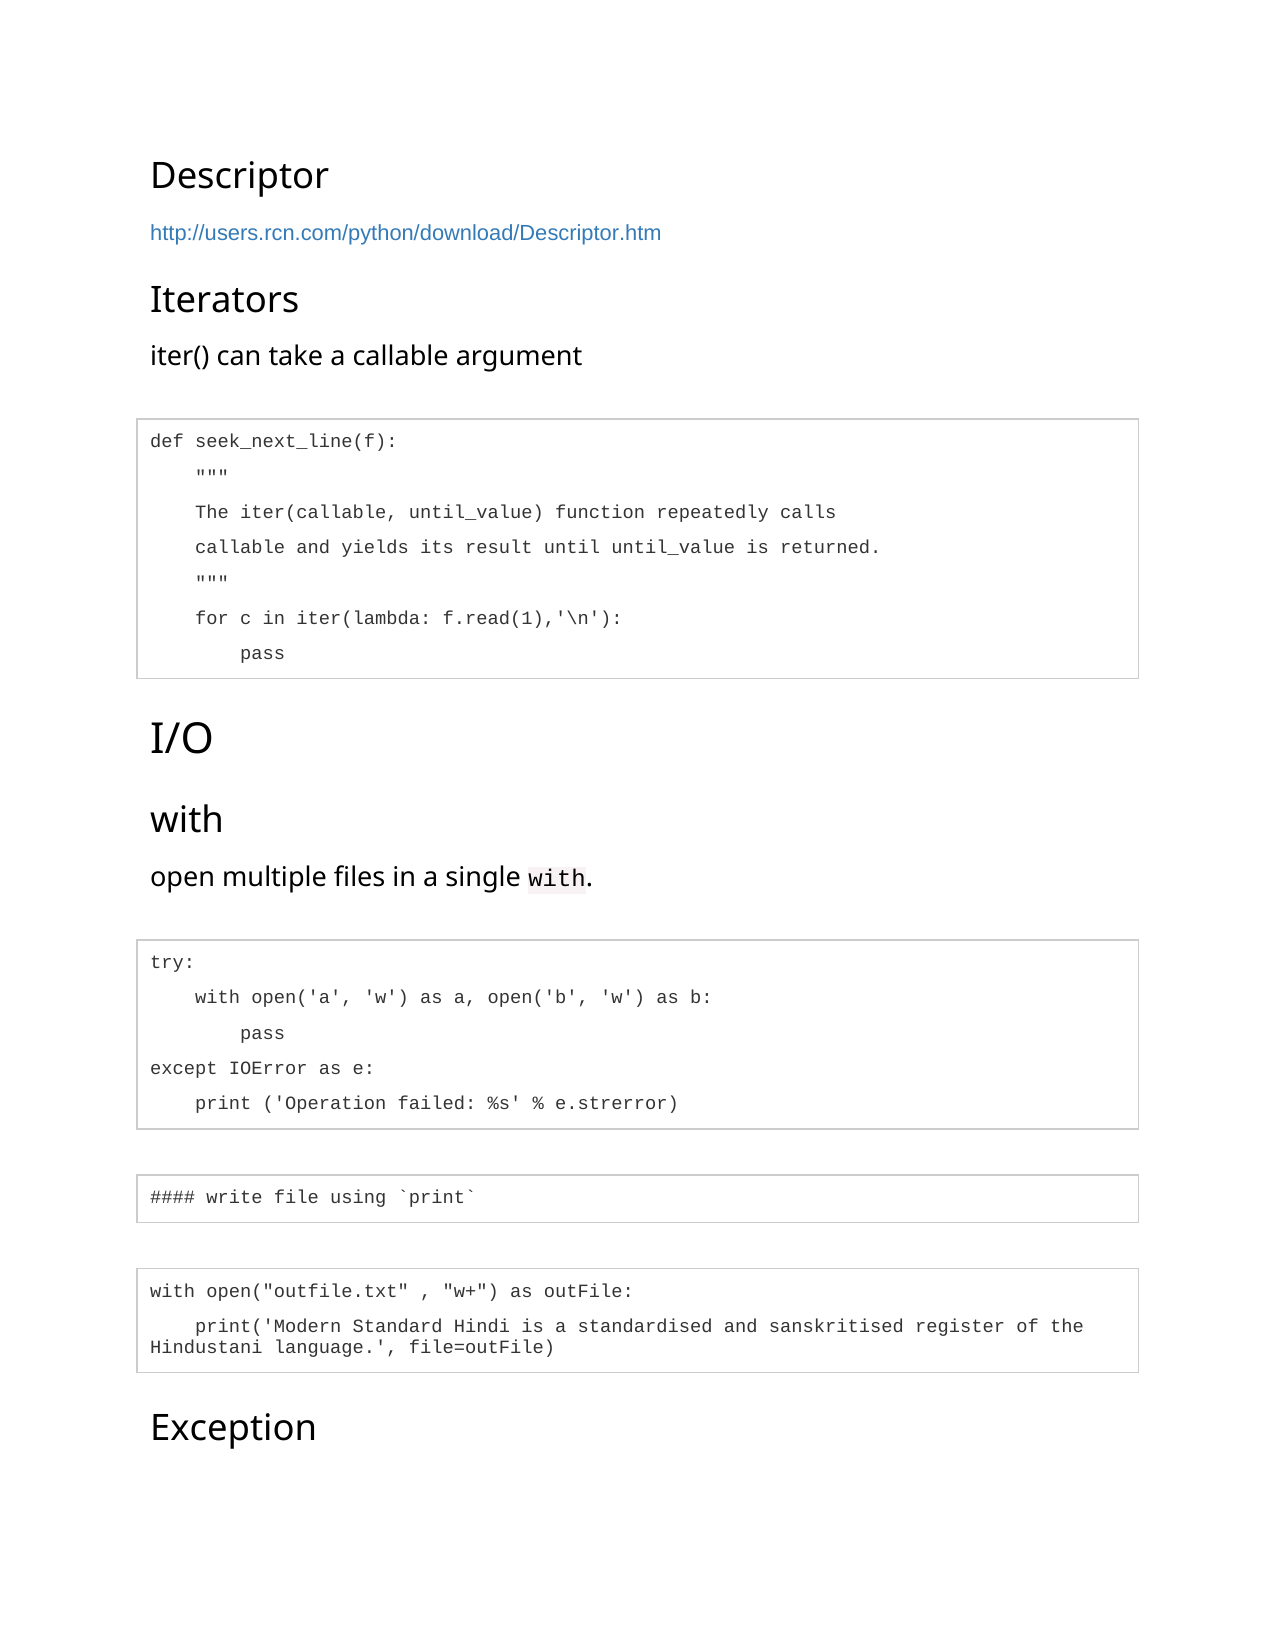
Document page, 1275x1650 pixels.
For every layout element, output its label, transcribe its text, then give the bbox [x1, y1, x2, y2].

subtitle Exception [150, 1402, 1125, 1451]
text print('Modern Standard Hindi is a standardised and sanskritised register of the Hindustani language.', file=outFile) [138, 1303, 1138, 1372]
subtitle Iterators [150, 273, 1125, 323]
text with open("outfile.txt" , "w+") as outFile: [138, 1269, 1138, 1303]
text pass [138, 630, 1138, 678]
subtitle iter() can take a callable argument [150, 337, 1125, 374]
text """ [138, 453, 1138, 489]
subtitle open multiple files in a single with. [150, 858, 1125, 894]
text except IOError as e: [138, 1045, 1138, 1080]
subtitle Descriptor [150, 150, 1125, 200]
text """ [138, 559, 1138, 595]
text callable and yields its result until until_value is returned. [138, 524, 1138, 559]
text def seek_next_line(f): [138, 420, 1138, 453]
text pass [138, 1009, 1138, 1045]
subtitle with [150, 794, 1125, 843]
text http://users.rcn.com/python/download/Descriptor.htm [150, 214, 1125, 245]
text #### write file using `print` [138, 1176, 1138, 1222]
text with open('a', 'w') as a, open('b', 'w') as b: [138, 974, 1138, 1009]
text try: [138, 941, 1138, 974]
text for c in iter(lambda: f.read(1),'\n'): [138, 595, 1138, 630]
subtitle I/O [150, 707, 1125, 766]
text The iter(callable, until_value) function repeatedly calls [138, 489, 1138, 524]
text print ('Operation failed: %s' % e.strerror) [138, 1080, 1138, 1128]
